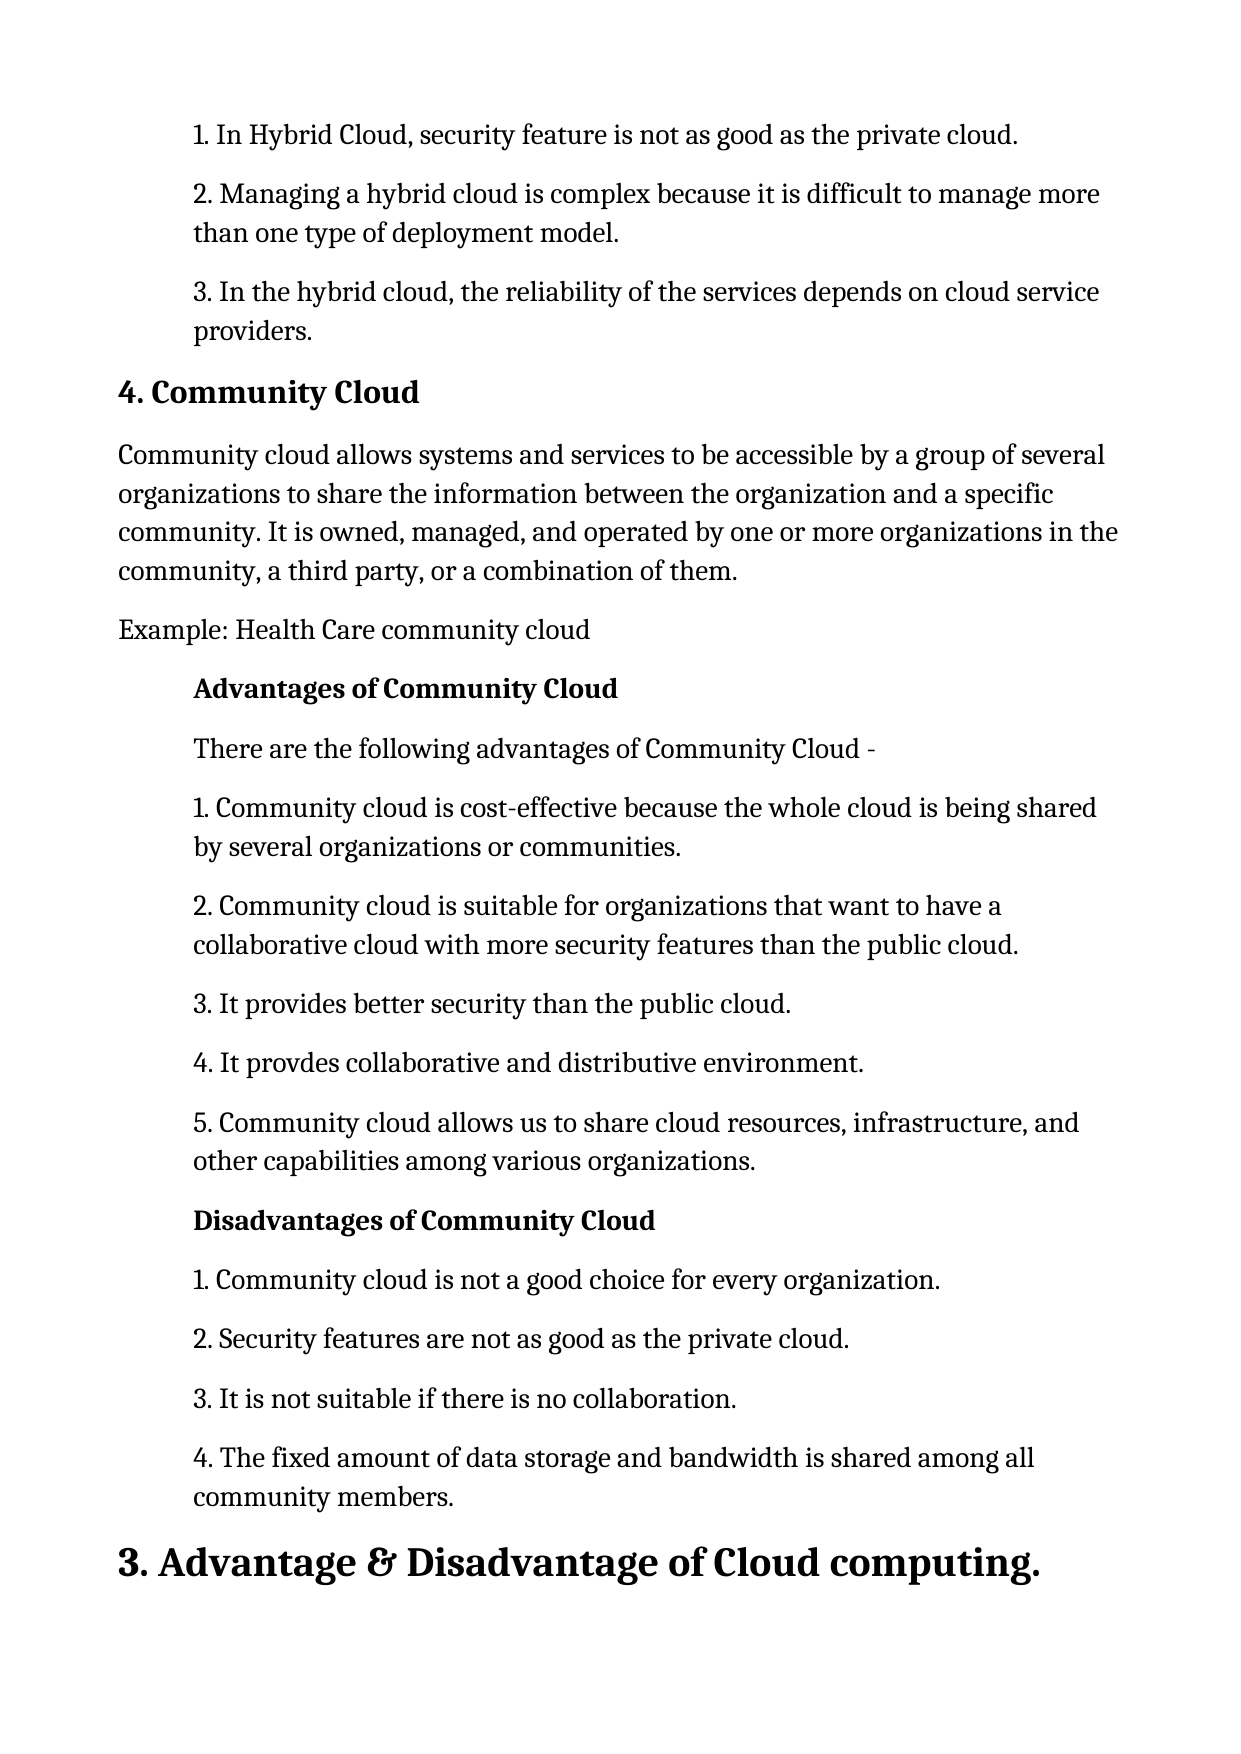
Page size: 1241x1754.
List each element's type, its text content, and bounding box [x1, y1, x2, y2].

text 3. In the hybrid cloud, the reliability of the services depends on cloud service providers. [193, 275, 1122, 347]
text 5. Community cloud allows us to share cloud resources, infrastructure, and other capabilities among various organizations. [193, 1106, 1122, 1178]
text Advantages of Community Cloud [193, 673, 1122, 706]
text 1. Community cloud is not a good choice for every organization. [193, 1263, 1122, 1297]
text 2. Security features are not as good as the private cloud. [193, 1323, 1122, 1356]
text 4. The fixed amount of data storage and bandwidth is shared among all community members. [193, 1441, 1122, 1513]
text Disadvantages of Community Cloud [193, 1204, 1122, 1237]
text Community cloud allows systems and services to be accessible by a group of several organizations to share the information between the organization and a specific community. It is owned, managed, and operated by one or more organizations in the community, a third party, or a combination of them. [118, 438, 1122, 587]
text Example: Health Care community cloud [118, 613, 1122, 647]
text There are the following advantages of Community Cloud - [193, 732, 1122, 766]
text 2. Managing a hybrid cloud is complex because it is difficult to manage more than one type of deployment model. [193, 177, 1122, 249]
text 1. Community cloud is cost-effective because the whole cloud is being shared by several organizations or communities. [193, 791, 1122, 863]
text 4. It provdes collaborative and distributive environment. [193, 1047, 1122, 1080]
text 3. It is not suitable if there is no collaboration. [193, 1382, 1122, 1416]
text 2. Community cloud is suitable for organizations that want to have a collaborative cloud with more security features than the public cloud. [193, 889, 1122, 961]
text 3. It provides better security than the public cloud. [193, 987, 1122, 1021]
text 1. In Hybrid Cloud, security feature is not as good as the private cloud. [193, 118, 1122, 152]
text 4. Community Cloud [118, 373, 1122, 412]
text 3. Advantage & Disadvantage of Cloud computing. [118, 1539, 1122, 1587]
